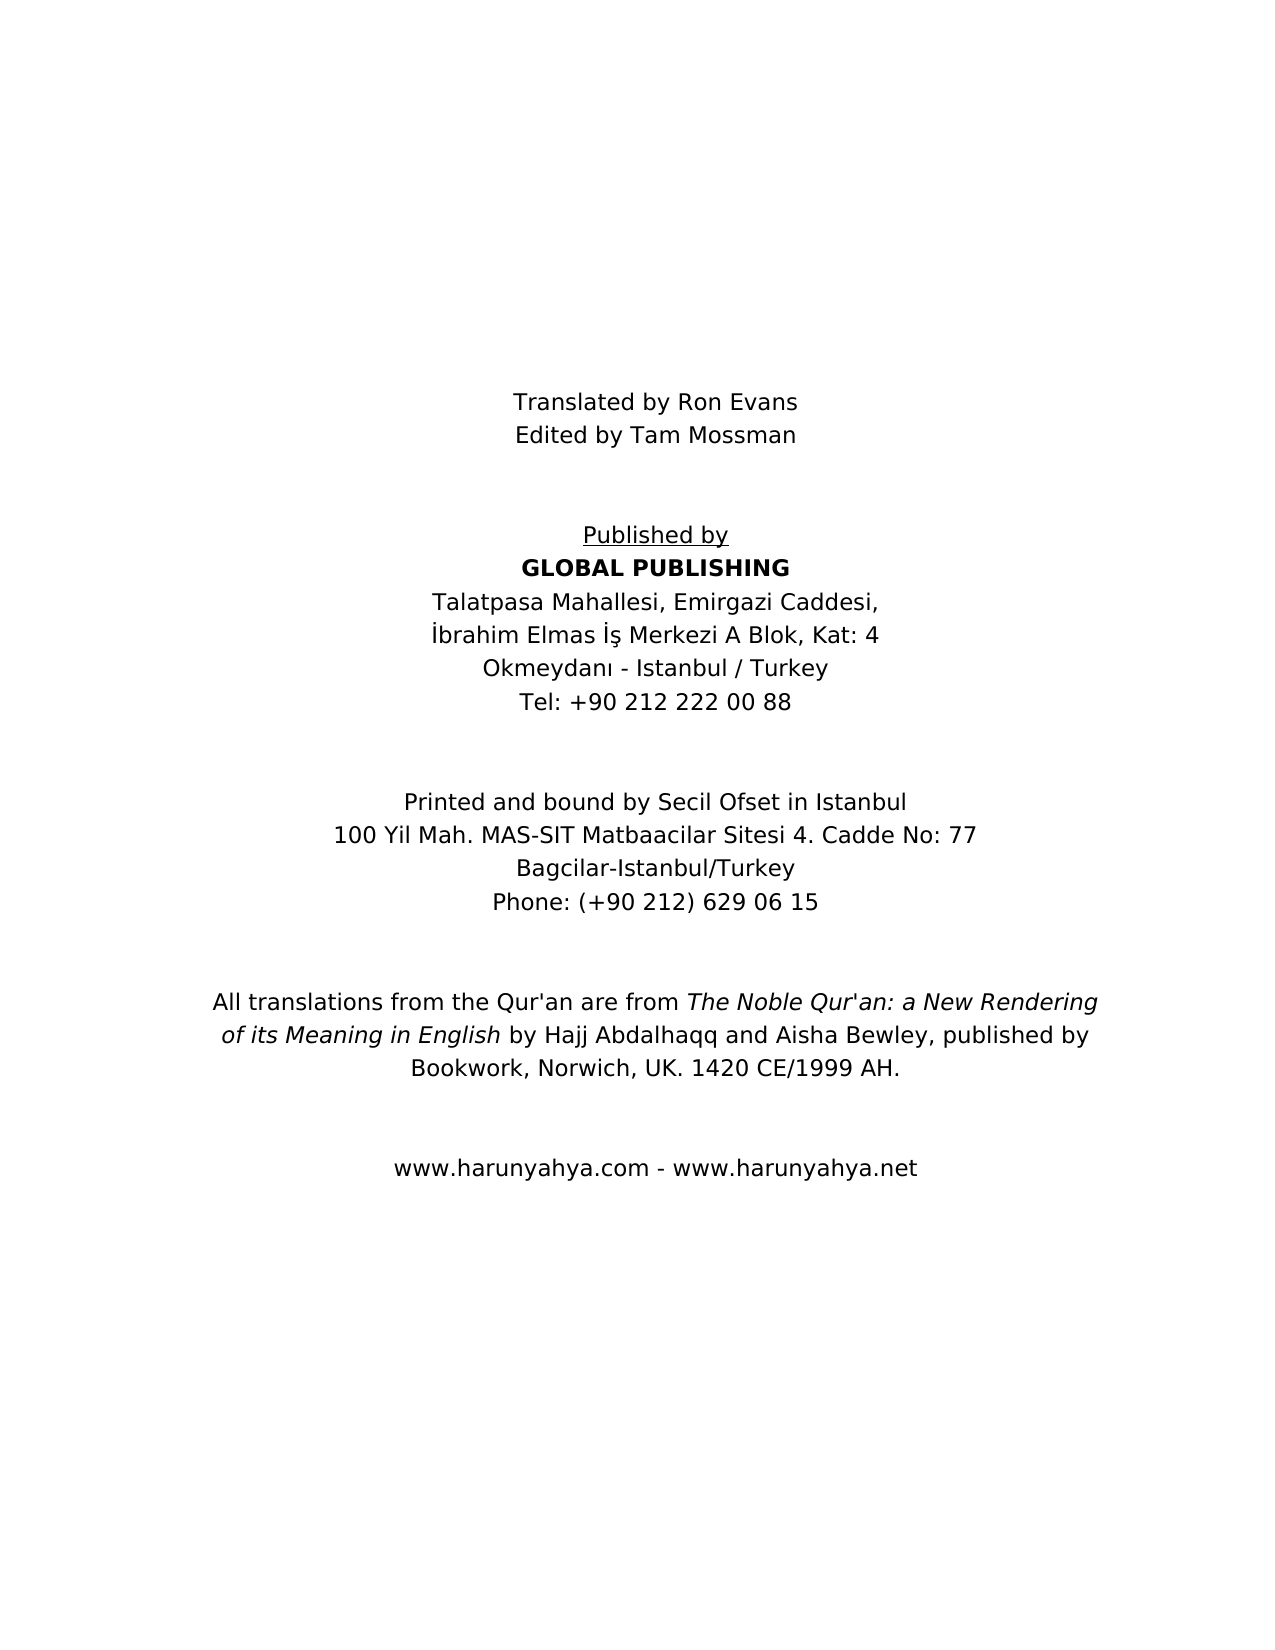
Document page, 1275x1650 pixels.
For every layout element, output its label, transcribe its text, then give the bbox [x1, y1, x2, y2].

text İbrahim Elmas İş Merkezi A Blok, Kat: 4 [148, 617, 1104, 650]
text www.harunyahya.com - www.harunyahya.net [148, 1150, 1104, 1183]
text Bagcilar-Istanbul/Turkey [148, 850, 1104, 883]
text Translated by Ron Evans [148, 383, 1104, 417]
text Published by [148, 517, 1104, 550]
text Edited by Tam Mossman [148, 417, 1104, 450]
text 100 Yil Mah. MAS-SIT Matbaacilar Sitesi 4. Cadde No: 77 [148, 817, 1104, 850]
text Tel: +90 212 222 00 88 [148, 683, 1104, 717]
text Phone: (+90 212) 629 06 15 [148, 883, 1104, 917]
text Okmeydanı - Istanbul / Turkey [148, 650, 1104, 683]
text GLOBAL PUBLISHING [148, 550, 1104, 583]
text Printed and bound by Secil Ofset in Istanbul [148, 783, 1104, 817]
text All translations from the Qur'an are from The Noble Qur'an: a New Rendering of its Meaning in English by Hajj Abdalhaqq and Aisha Bewley, published by Bookwork, Norwich, UK. 1420 CE/1999 AH. [207, 983, 1104, 1083]
text Talatpasa Mahallesi, Emirgazi Caddesi, [148, 583, 1104, 617]
